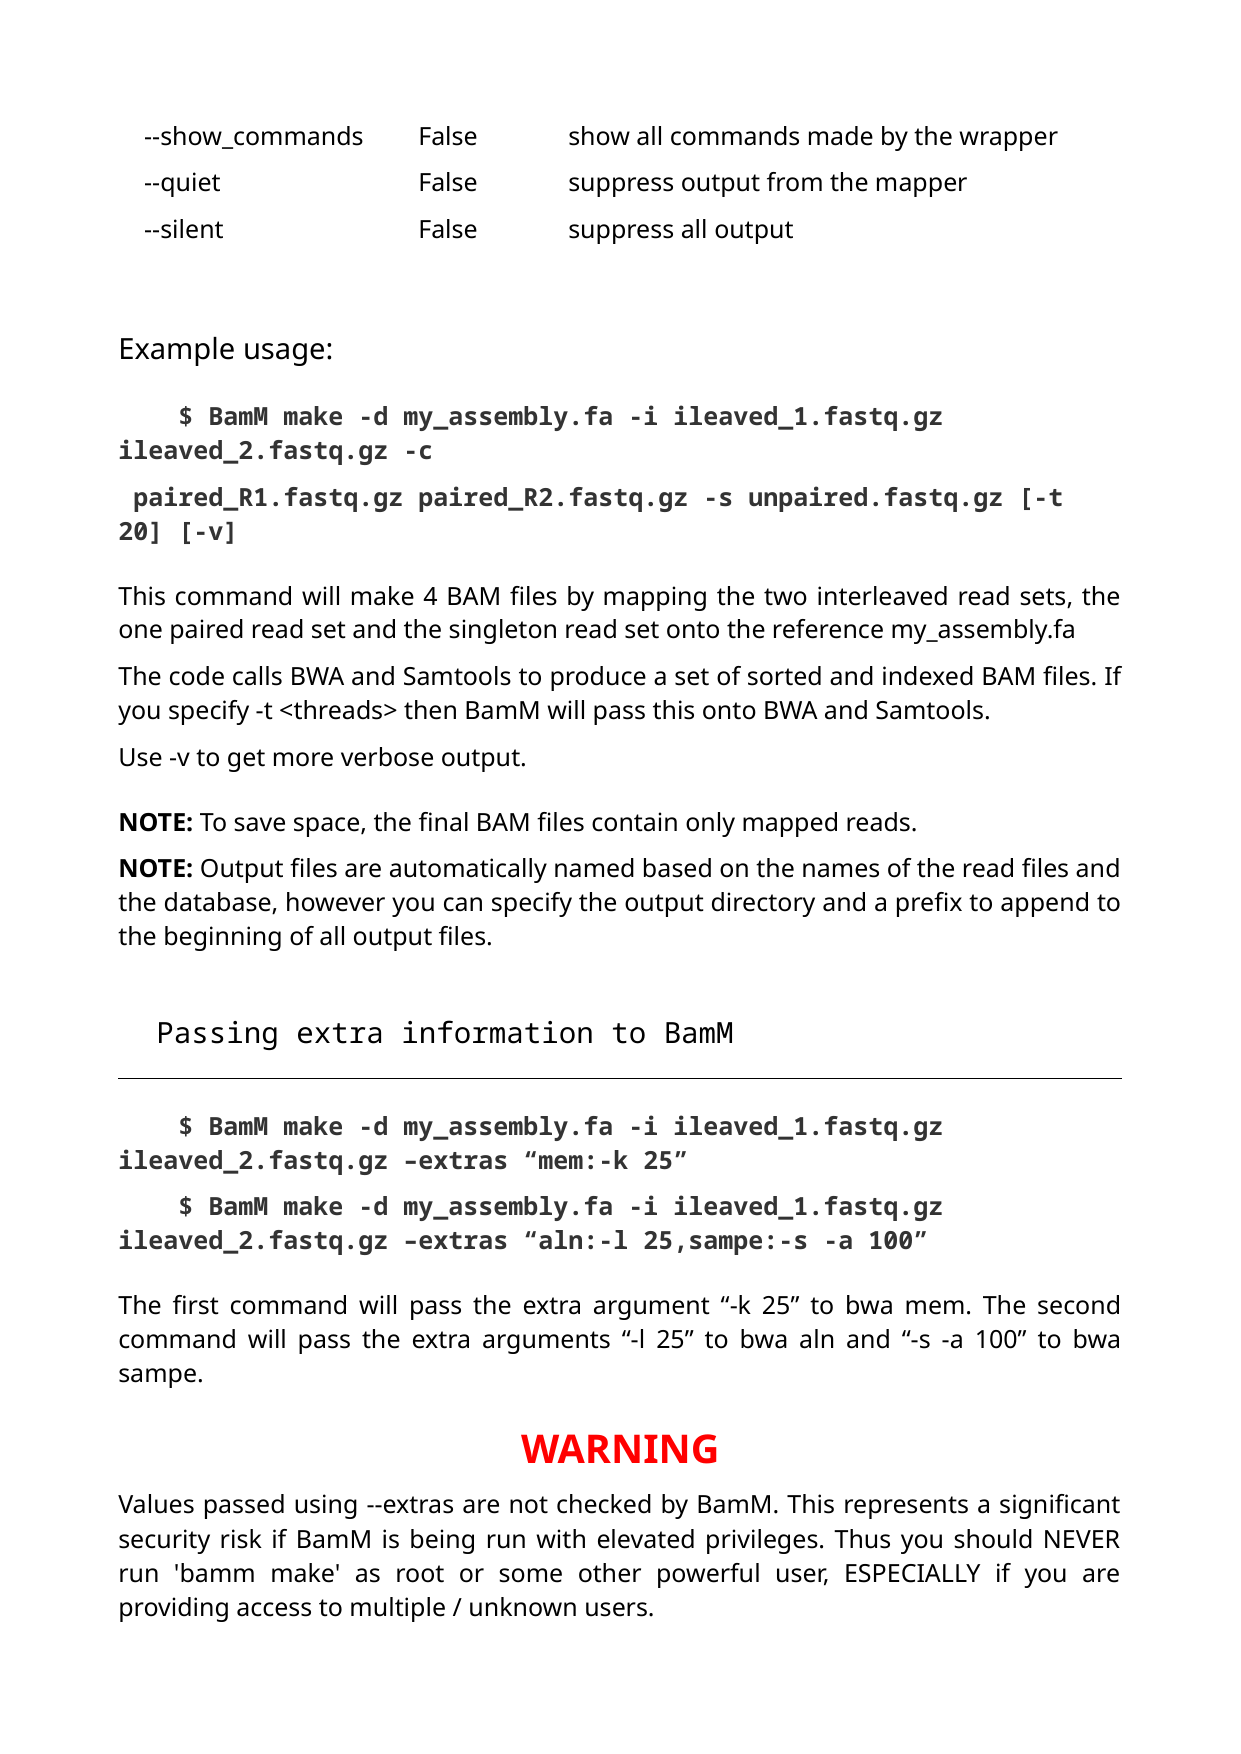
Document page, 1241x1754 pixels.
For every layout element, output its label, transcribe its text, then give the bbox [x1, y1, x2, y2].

text --silent False suppress all output [118, 211, 1122, 245]
text Example usage: [118, 328, 1122, 368]
text WARNING [118, 1421, 1122, 1475]
text --show_commands False show all commands made by the wrapper [118, 118, 1122, 152]
text $ BamM make -d my_assembly.fa -i ileaved_1.fastq.gz ileaved_2.fastq.gz -c [118, 399, 1122, 467]
text The code calls BWA and Samtools to produce a set of sorted and indexed BAM files. If you specify -t <threads> then BamM will pass this onto BWA and Samtools. [118, 659, 1122, 727]
text The first command will pass the extra argument “-k 25” to bwa mem. The second command will pass the extra arguments “-l 25” to bwa aln and “-s -a 100” to bwa sampe. [118, 1288, 1122, 1390]
text $ BamM make -d my_assembly.fa -i ileaved_1.fastq.gz ileaved_2.fastq.gz –extras “mem:-k 25” [118, 1108, 1122, 1176]
text NOTE: To save space, the final BAM files contain only mapped reads. [118, 804, 1122, 838]
text Use -v to get more verbose output. [118, 739, 1122, 773]
text This command will make 4 BAM files by mapping the two interleaved read sets, the one paired read set and the singleton read set onto the reference my_assembly.fa [118, 578, 1122, 646]
text paired_R1.fastq.gz paired_R2.fastq.gz -s unpaired.fastq.gz [-t 20] [-v] [118, 479, 1122, 547]
text --quiet False suppress output from the mapper [118, 165, 1122, 199]
subtitle Passing extra information to BamM [156, 1012, 1122, 1052]
text Values passed using --extras are not checked by BamM. This represents a significant security risk if BamM is being run with elevated privileges. Thus you should NEVER run 'bamm make' as root or some other powerful user, ESPECIALLY if you are providing access to multiple / unknown users. [118, 1487, 1122, 1623]
text NOTE: Output files are automatically named based on the names of the read files and the database, however you can specify the output directory and a prefix to append to the beginning of all output files. [118, 851, 1122, 953]
text $ BamM make -d my_assembly.fa -i ileaved_1.fastq.gz ileaved_2.fastq.gz –extras “aln:-l 25,sampe:-s -a 100” [118, 1189, 1122, 1257]
